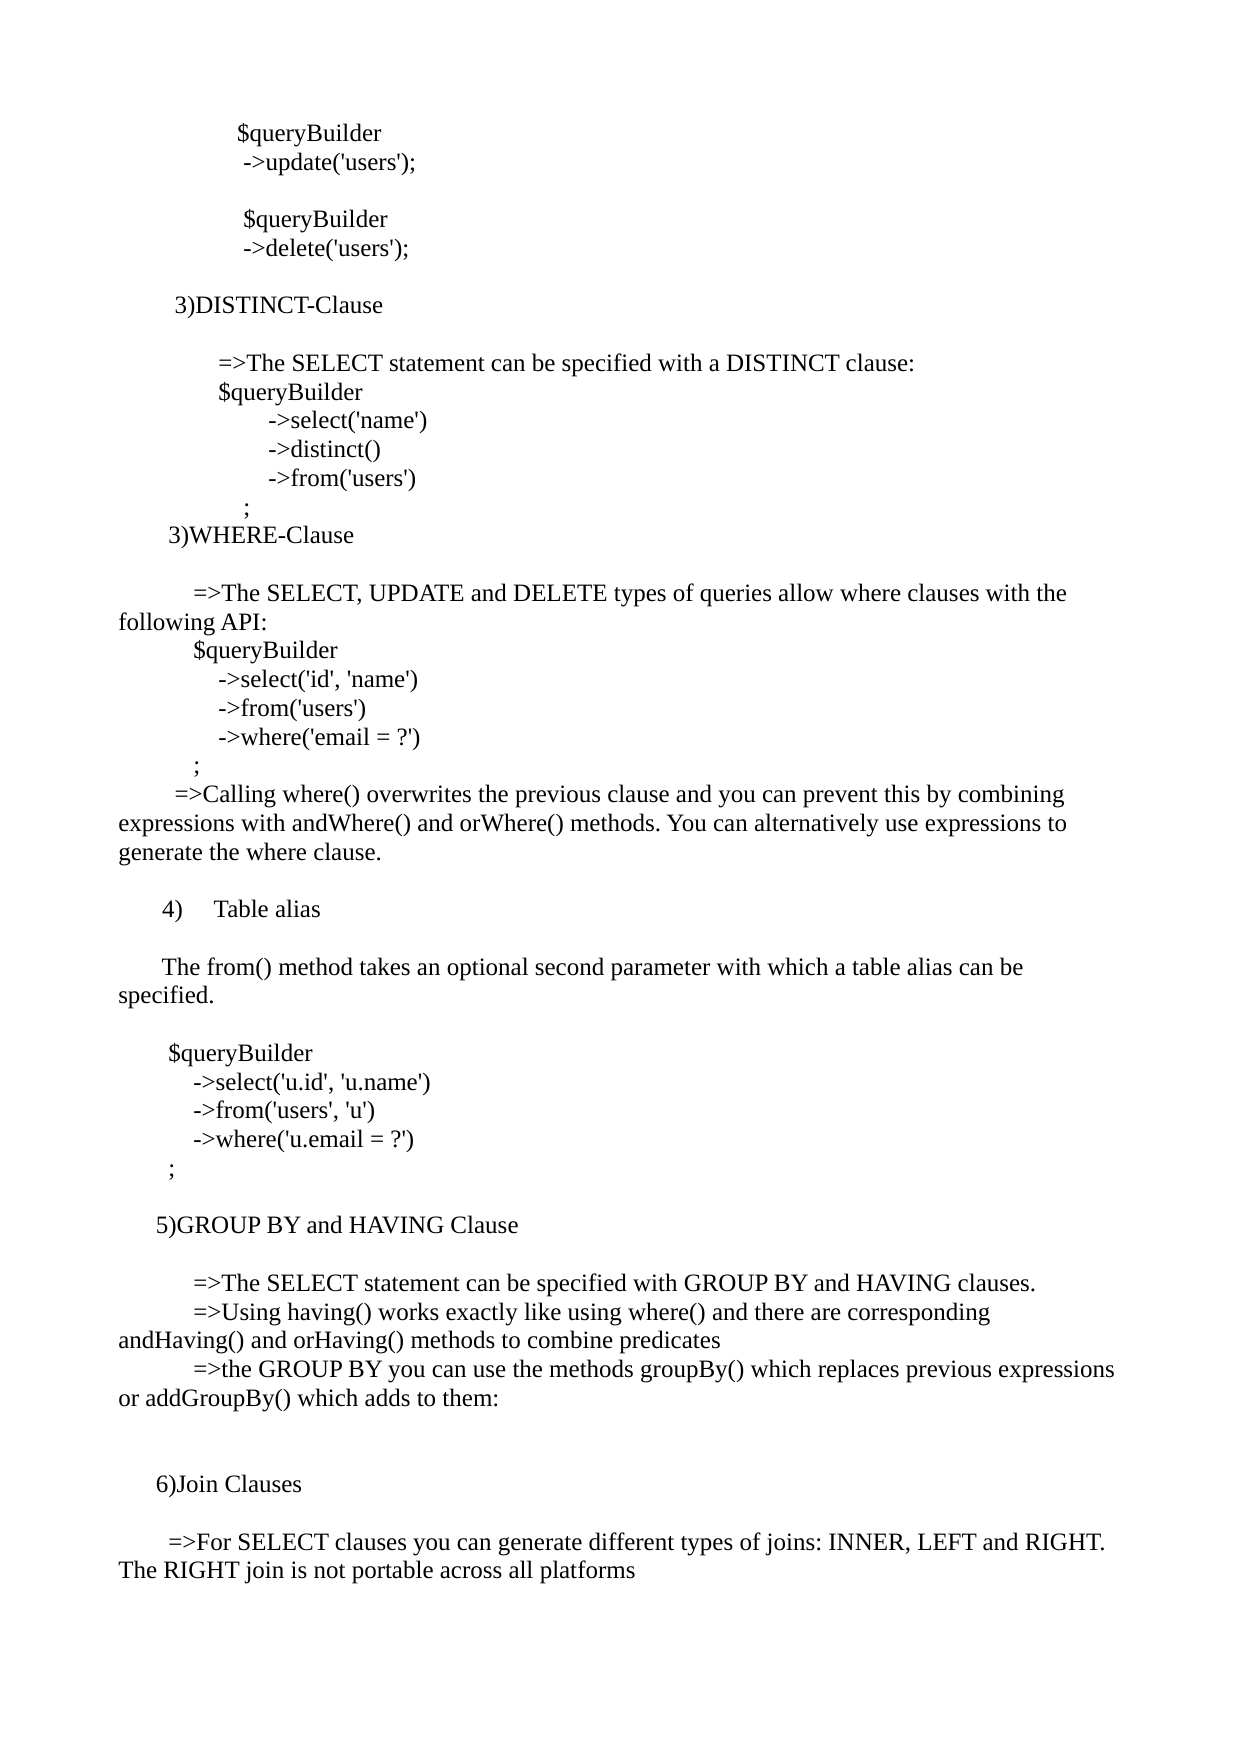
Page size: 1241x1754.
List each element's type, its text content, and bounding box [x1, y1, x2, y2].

text =>The SELECT statement can be specified with GROUP BY and HAVING clauses. [118, 1268, 1122, 1297]
text ->from('users') [118, 463, 1122, 492]
text ; [118, 751, 1122, 779]
text ->update('users'); [118, 147, 1122, 176]
text ->distinct() [118, 434, 1122, 463]
text $queryBuilder [118, 118, 1122, 147]
text =>The SELECT, UPDATE and DELETE types of queries allow where clauses with the following API: [118, 578, 1122, 636]
text $queryBuilder [118, 1038, 1122, 1067]
text The from() method takes an optional second parameter with which a table alias can be specified. [118, 952, 1122, 1009]
text ->delete('users'); [118, 233, 1122, 262]
text 6)Join Clauses [118, 1469, 1122, 1498]
text ->select('name') [118, 406, 1122, 434]
text ->select('u.id', 'u.name') [118, 1067, 1122, 1096]
text ->where('email = ?') [118, 722, 1122, 751]
text 4) Table alias [118, 894, 1122, 923]
text =>Using having() works exactly like using where() and there are corresponding andHaving() and orHaving() methods to combine predicates [118, 1297, 1122, 1354]
text 3)DISTINCT-Clause [118, 291, 1122, 319]
text =>For SELECT clauses you can generate different types of joins: INNER, LEFT and RIGHT. The RIGHT join is not portable across all platforms [118, 1527, 1122, 1584]
text ; [118, 492, 1122, 521]
text =>the GROUP BY you can use the methods groupBy() which replaces previous expressions or addGroupBy() which adds to them: [118, 1354, 1122, 1412]
text 3)WHERE-Clause [118, 521, 1122, 549]
text $queryBuilder [118, 636, 1122, 664]
text ->from('users', 'u') [118, 1096, 1122, 1124]
text 5)GROUP BY and HAVING Clause [118, 1211, 1122, 1239]
text =>Calling where() overwrites the previous clause and you can prevent this by combining expressions with andWhere() and orWhere() methods. You can alternatively use expressions to generate the where clause. [118, 779, 1122, 866]
text ; [118, 1153, 1122, 1182]
text ->from('users') [118, 693, 1122, 722]
text ->where('u.email = ?') [118, 1124, 1122, 1153]
text $queryBuilder [118, 377, 1122, 406]
text ->select('id', 'name') [118, 664, 1122, 693]
text $queryBuilder [118, 204, 1122, 233]
text =>The SELECT statement can be specified with a DISTINCT clause: [118, 348, 1122, 377]
